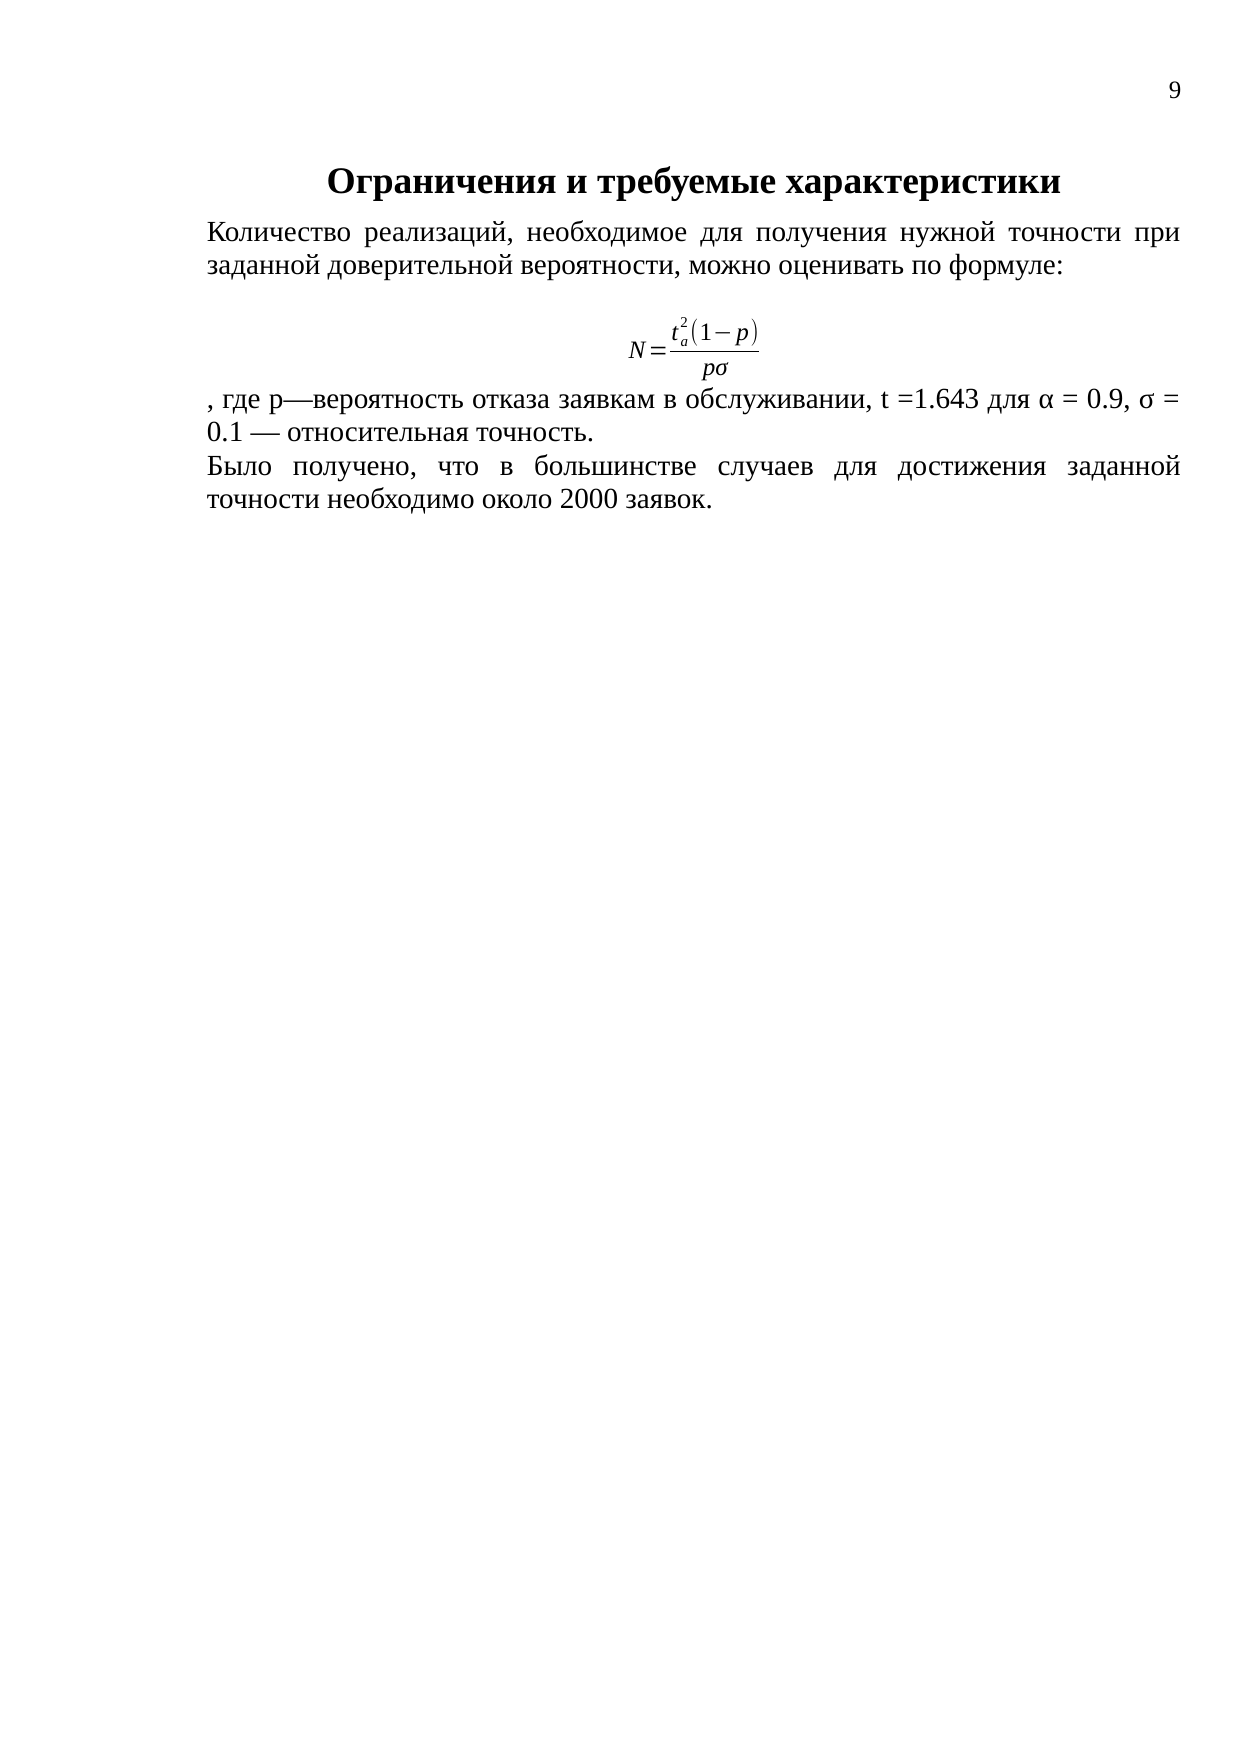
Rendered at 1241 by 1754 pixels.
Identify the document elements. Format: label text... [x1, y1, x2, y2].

text Количество реализаций, необходимое для получения нужной точности при заданной доверительной вероятности, можно оценивать по формуле: [207, 214, 1181, 281]
text , где p—вероятность отказа заявкам в обслуживании, t =1.643 для α = 0.9, σ = 0.1 — относительная точность. [207, 381, 1181, 448]
text Было получено, что в большинстве случаев для достижения заданной точности необходимо около 2000 заявок. [207, 448, 1181, 515]
subtitle Ограничения и требуемые характеристики [207, 158, 1181, 201]
